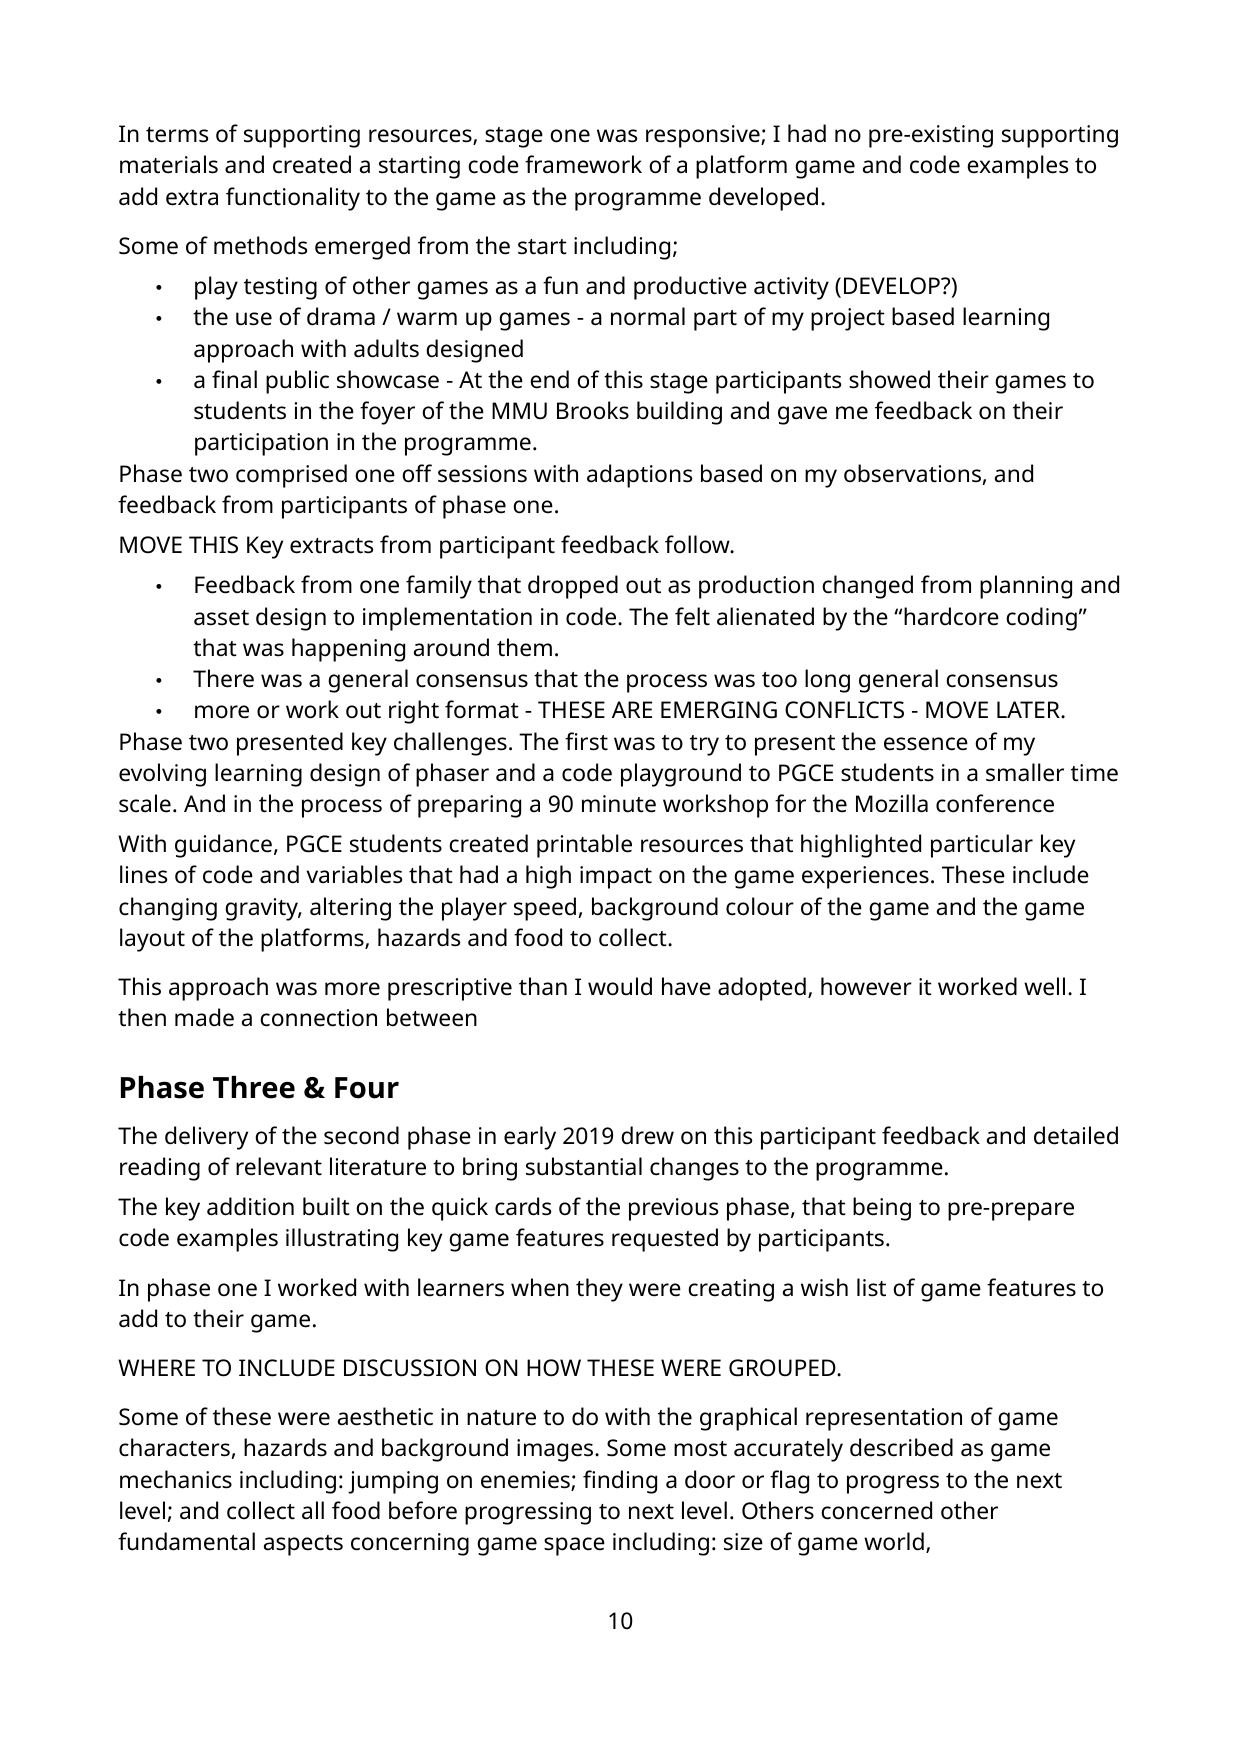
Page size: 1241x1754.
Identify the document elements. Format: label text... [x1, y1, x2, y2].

text Phase two comprised one off sessions with adaptions based on my observations, and feedback from participants of phase one. [118, 457, 1122, 520]
list There was a general consensus that the process was too long general consensus [156, 663, 1122, 694]
text Some of these were aesthetic in nature to do with the graphical representation of game characters, hazards and background images. Some most accurately described as game mechanics including: jumping on enemies; finding a door or flag to progress to the next level; and collect all food before progressing to next level. Others concerned other fundamental aspects concerning game space including: size of game world, [118, 1401, 1122, 1557]
list the use of drama / warm up games - a normal part of my project based learning approach with adults designed [156, 301, 1122, 364]
text In phase one I worked with learners when they were creating a wish list of game features to add to their game. [118, 1272, 1122, 1334]
text WHERE TO INCLUDE DISCUSSION ON HOW THESE WERE GROUPED. [118, 1352, 1122, 1383]
text MOVE THIS Key extracts from participant feedback follow. [118, 529, 1122, 560]
text In terms of supporting resources, stage one was responsive; I had no pre-existing supporting materials and created a starting code framework of a platform game and code examples to add extra functionality to the game as the programme developed. [118, 118, 1122, 212]
text With guidance, PGCE students created printable resources that highlighted particular key lines of code and variables that had a high impact on the game experiences. These include changing gravity, altering the player speed, background colour of the game and the game layout of the platforms, hazards and food to collect. [118, 828, 1122, 953]
list more or work out right format - THESE ARE EMERGING CONFLICTS - MOVE LATER. [156, 694, 1122, 725]
subtitle Phase Three & Four [118, 1067, 1122, 1107]
text Some of methods emerged from the start including; [118, 230, 1122, 261]
text This approach was more prescriptive than I would have adopted, however it worked well. I then made a connection between [118, 971, 1122, 1033]
list Feedback from one family that dropped out as production changed from planning and asset design to implementation in code. The felt alienated by the “hardcore coding” that was happening around them. [156, 569, 1122, 663]
list play testing of other games as a fun and productive activity (DEVELOP?) [156, 270, 1122, 301]
list a final public showcase - At the end of this stage participants showed their games to students in the foyer of the MMU Brooks building and gave me feedback on their participation in the programme. [156, 364, 1122, 457]
text The key addition built on the quick cards of the previous phase, that being to pre-prepare code examples illustrating key game features requested by participants. [118, 1191, 1122, 1254]
text Phase two presented key challenges. The first was to try to present the essence of my evolving learning design of phaser and a code playground to PGCE students in a smaller time scale. And in the process of preparing a 90 minute workshop for the Mozilla conference [118, 725, 1122, 819]
text The delivery of the second phase in early 2019 drew on this participant feedback and detailed reading of relevant literature to bring substantial changes to the programme. [118, 1120, 1122, 1182]
